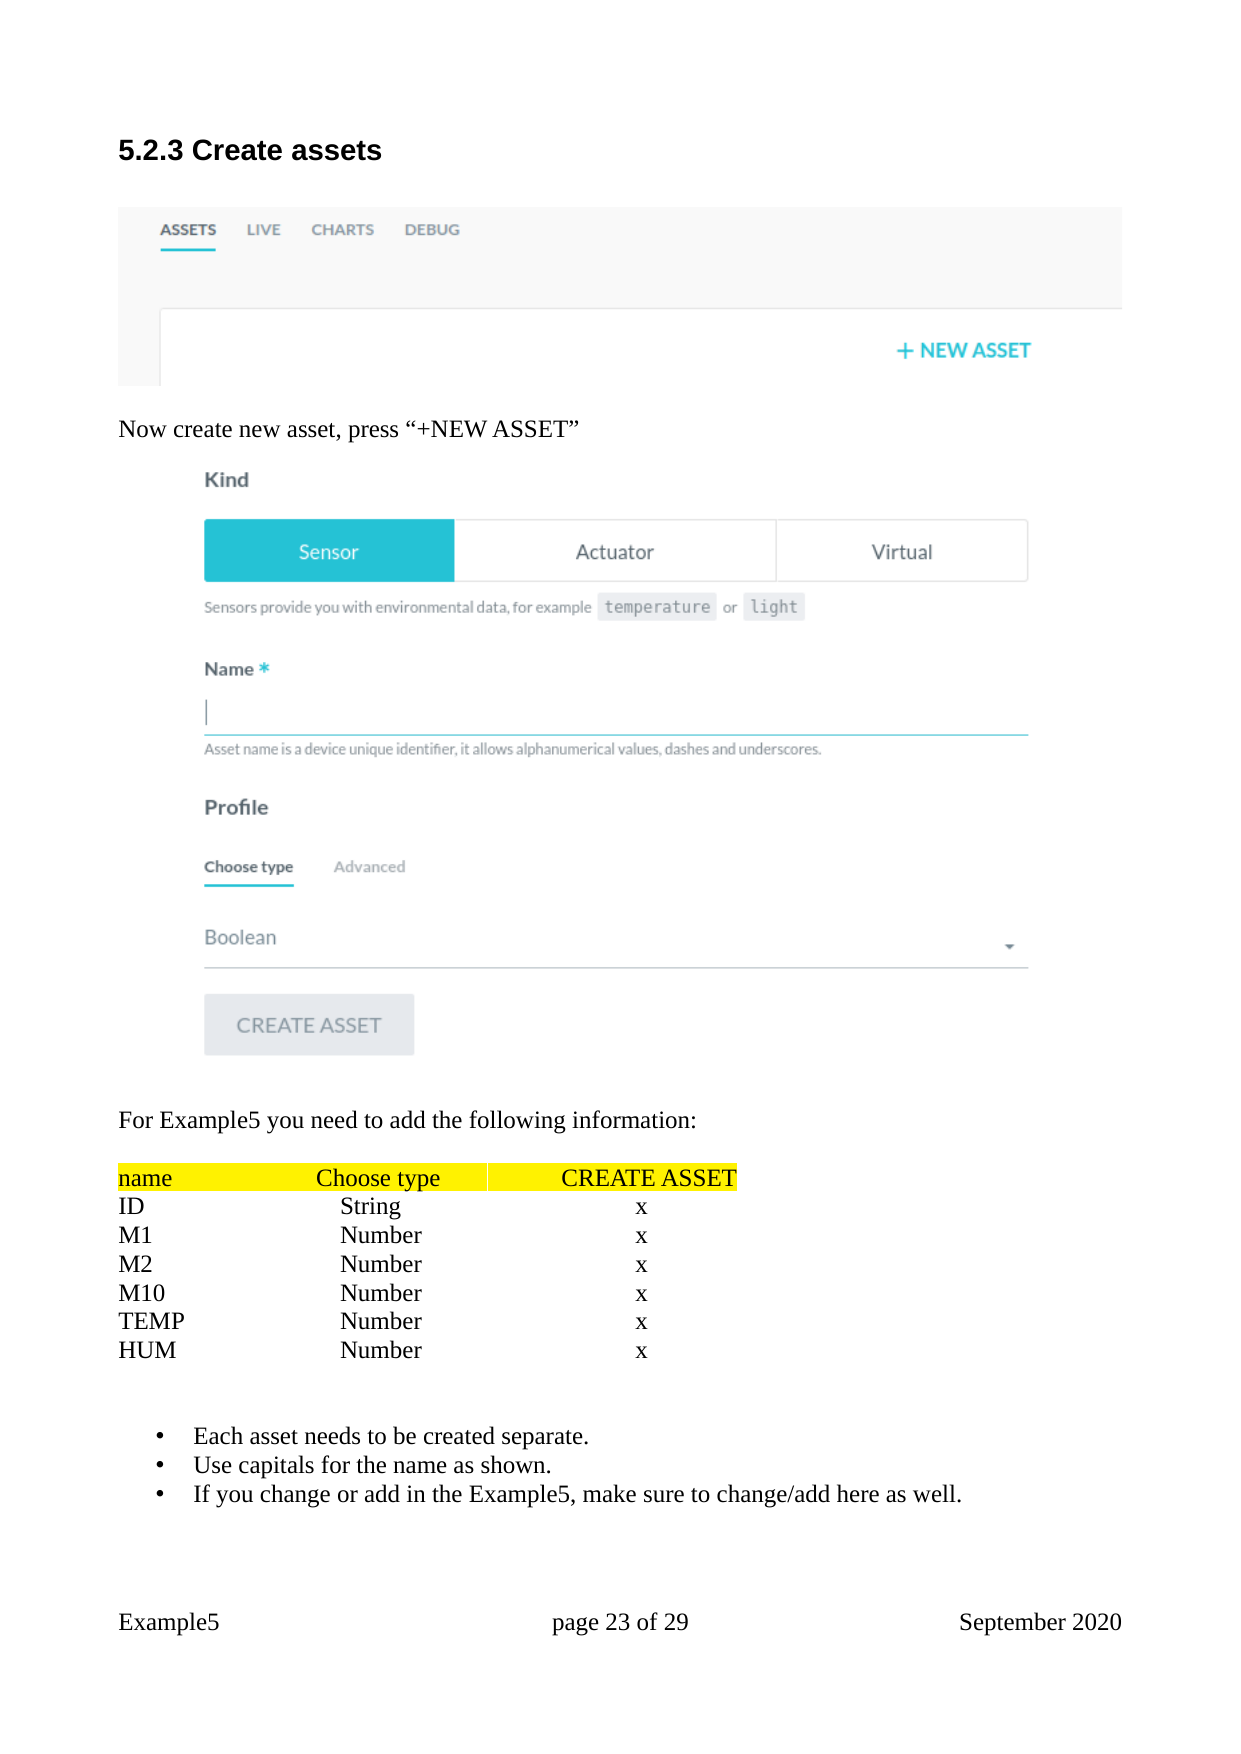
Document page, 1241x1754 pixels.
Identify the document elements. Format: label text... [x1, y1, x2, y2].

picture [118, 207, 1123, 386]
text ID String x [118, 1191, 1122, 1220]
text name Choose type CREATE ASSET [118, 1163, 1122, 1191]
list If you change or add in the Example5, make sure to change/add here as well. [156, 1479, 1122, 1508]
text Now create new asset, press “+NEW ASSET” [118, 414, 1122, 443]
text M1 Number x [118, 1220, 1122, 1249]
text For Example5 you need to add the following information: [118, 1105, 1122, 1134]
text M10 Number x [118, 1278, 1122, 1306]
text TEMP Number x [118, 1306, 1122, 1335]
text HUM Number x [118, 1335, 1122, 1364]
subtitle 5.2.3 Create assets [118, 133, 1122, 166]
list Use capitals for the name as shown. [156, 1450, 1122, 1479]
text M2 Number x [118, 1249, 1122, 1278]
list Each asset needs to be created separate. [156, 1421, 1122, 1450]
picture [171, 443, 1069, 1077]
